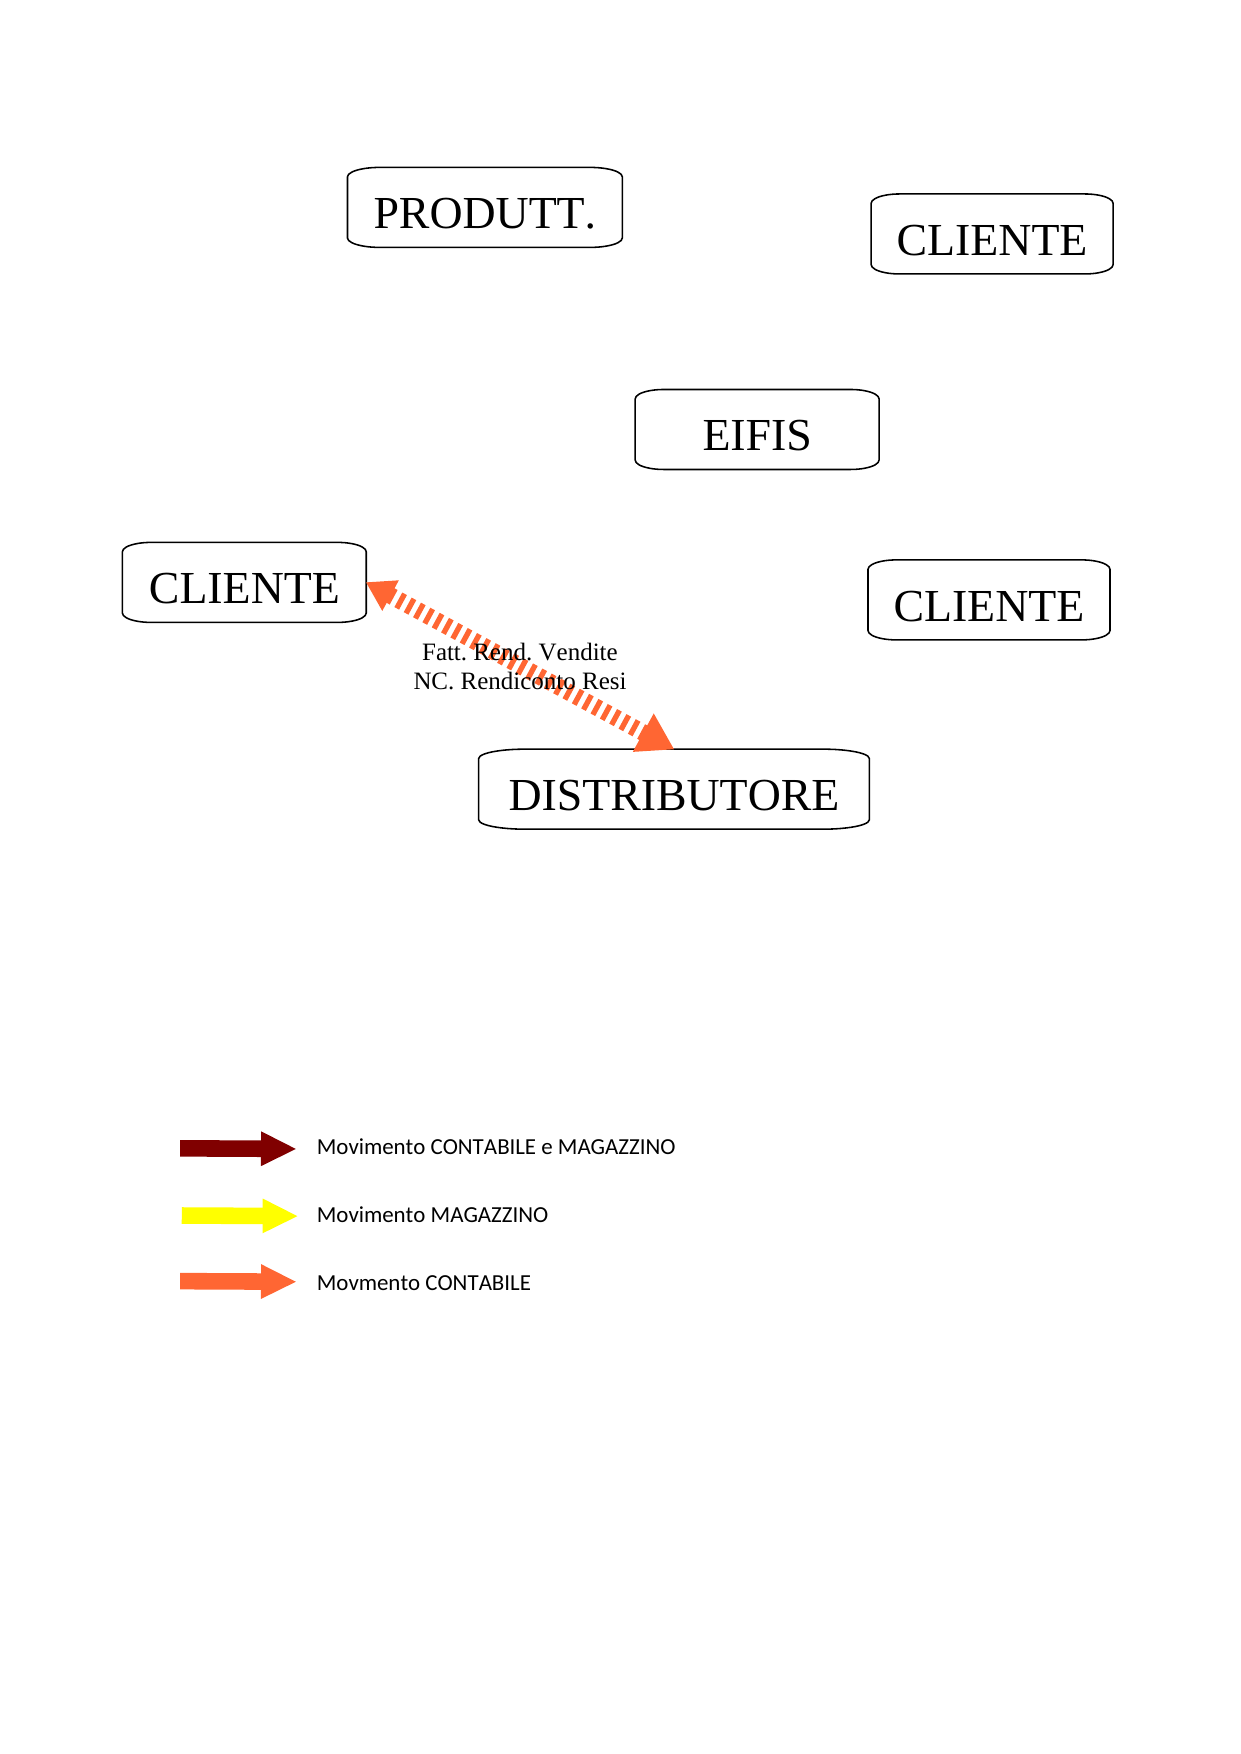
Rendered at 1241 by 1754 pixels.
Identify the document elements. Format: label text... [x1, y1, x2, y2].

text [118, 1132, 261, 1160]
text Movimento MAGAZZINO [268, 1200, 1122, 1228]
text Movimento CONTABILE e MAGAZZINO [265, 1132, 1122, 1160]
text Movmento CONTABILE [269, 1268, 1122, 1296]
text [118, 1268, 261, 1296]
text [118, 1200, 262, 1228]
